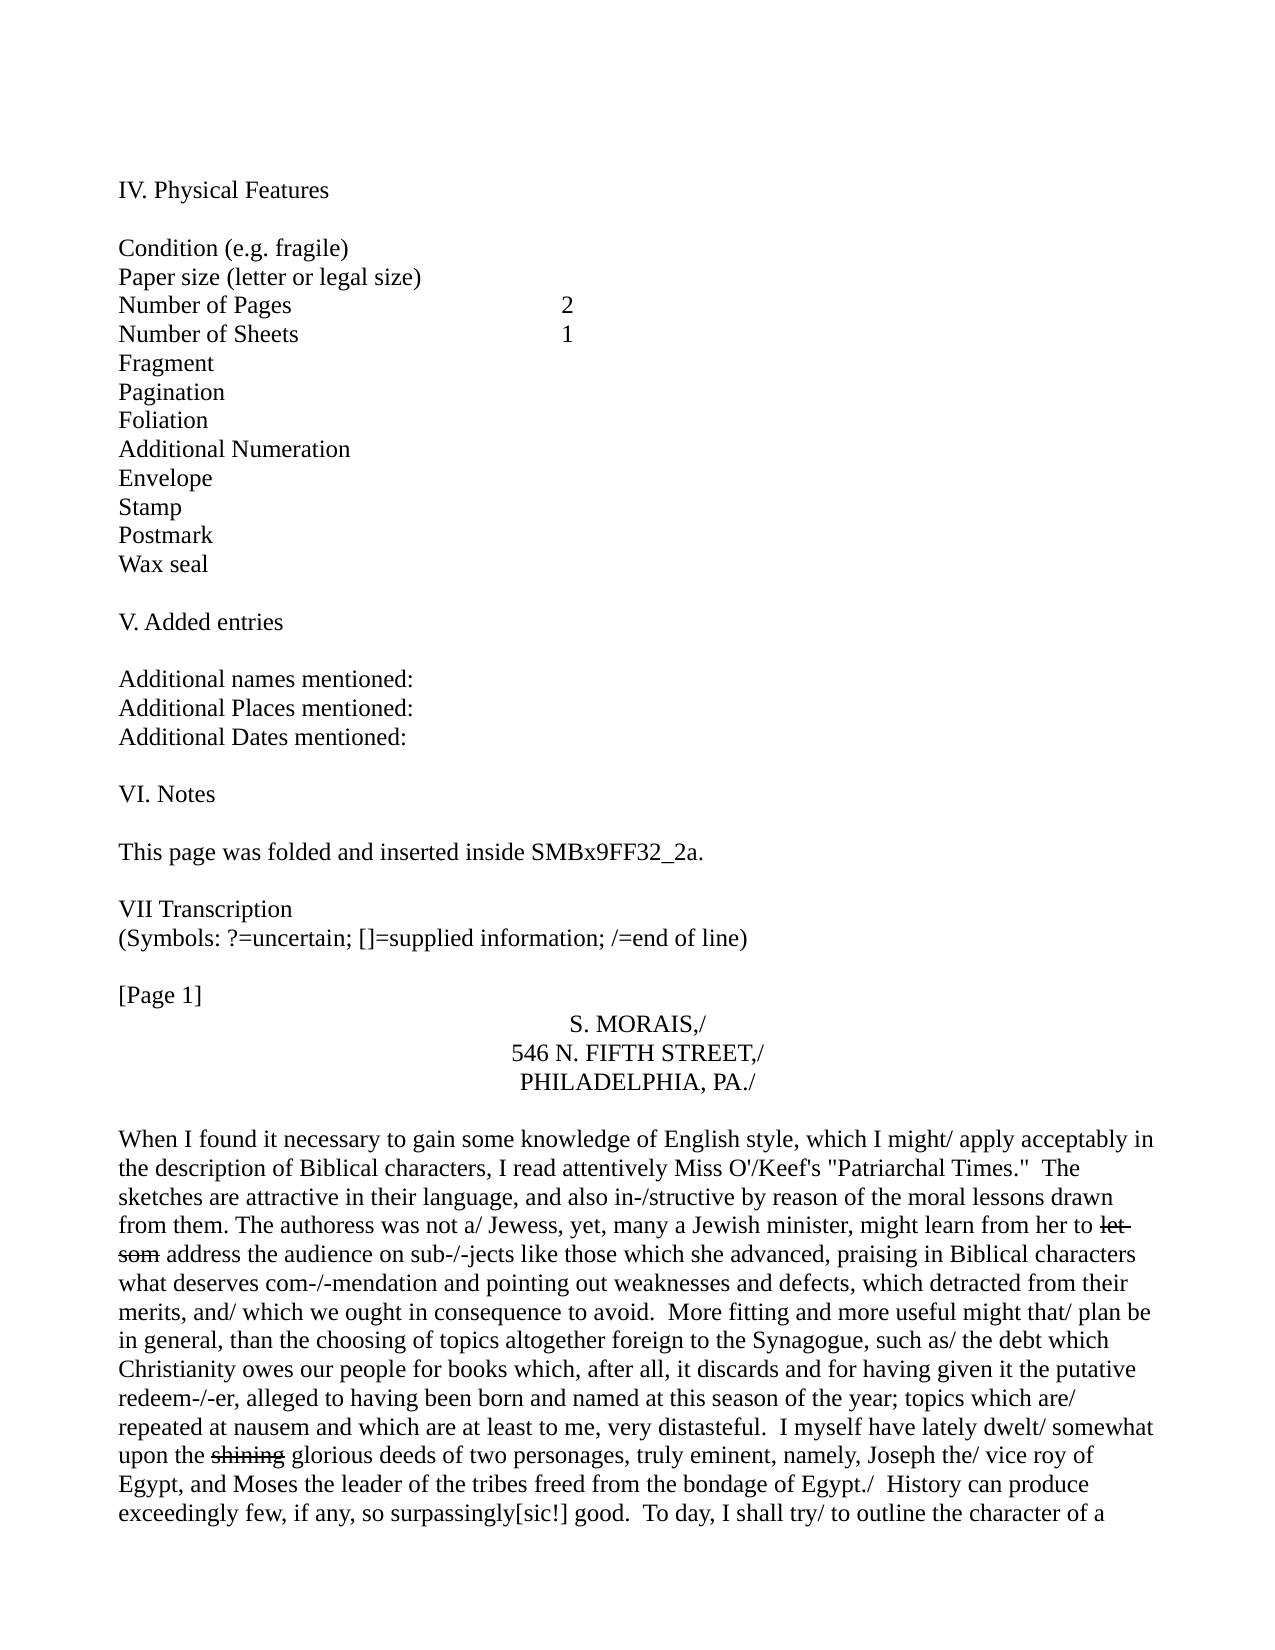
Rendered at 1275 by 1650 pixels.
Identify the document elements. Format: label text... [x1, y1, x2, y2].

text This page was folded and inserted inside SMBx9FF32_2a. [118, 837, 1157, 866]
text Pagination [118, 377, 1157, 406]
text Envelope [118, 463, 1157, 492]
text VII Transcription [118, 894, 1157, 923]
text IV. Physical Features [118, 176, 1157, 204]
text VI. Notes [118, 779, 1157, 808]
text Foliation [118, 406, 1157, 434]
text Paper size (letter or legal size) [118, 262, 1157, 291]
text Condition (e.g. fragile) [118, 233, 1157, 262]
text Fragment [118, 348, 1157, 377]
text Postma rk [118, 521, 1157, 549]
text Stamp [118, 492, 1157, 521]
text Additional Places mentioned: [118, 693, 1157, 722]
text Additional Dates mentioned: [118, 722, 1157, 751]
text V. Added entries [118, 607, 1157, 636]
text Number of Pages 2 [118, 291, 1157, 319]
text [Page 1] [118, 981, 1157, 1009]
text S. MORAIS,/ [118, 1009, 1157, 1038]
text PHILADELPHIA, PA./ [118, 1067, 1157, 1096]
text 546 N. FIFTH STREET,/ [118, 1038, 1157, 1067]
text (Symbols: ?=uncertain; []=supplied information; /=end of line) [118, 923, 1157, 952]
text Additional Numeration [118, 434, 1157, 463]
text Number of Sheets 1 [118, 319, 1157, 348]
text Additional names mentioned: [118, 664, 1157, 693]
text When I found it necessary to gain some knowledge of English style, which I might/ apply acceptably in the description of Biblical characters, I read attentively Miss O'/Keef's "Patriarchal Times." The sketches are attractive in their language, and also in-/structive by reason of the moral lessons drawn from them. The authoress was not a/ Jewess, yet, many a Jewish minister, might learn from her to let som address the audience on sub-/-jects like those which she advanced, praising in Biblical characters what deserves com-/-mendation and pointing out weaknesses and defects, which detracted from their merits, and/ which we ought in consequence to avoid. More fitting and more useful might that/ plan be in general, than the choosing of topics altogether foreign to the Synagogue, such as/ the debt which Christianity owes our people for books which, after all, it discards and for having given it the putative redeem-/-er, alleged to having been born and named at this season of the year; topics which are/ repeated at nausem and which are at least to me, very distasteful. I myself have lately dwelt/ somewhat upon the shining glorious deeds of two personages, truly eminent, namely, Joseph the/ vice roy of Egypt, and Moses the leader of the tribes freed from the bondage of Egypt./ History can produce exceedingly few, if any, so surpassingly[sic!] good. To day, I shall try/ to outline the character of a [118, 1124, 1157, 1527]
text Wax seal [118, 549, 1157, 578]
